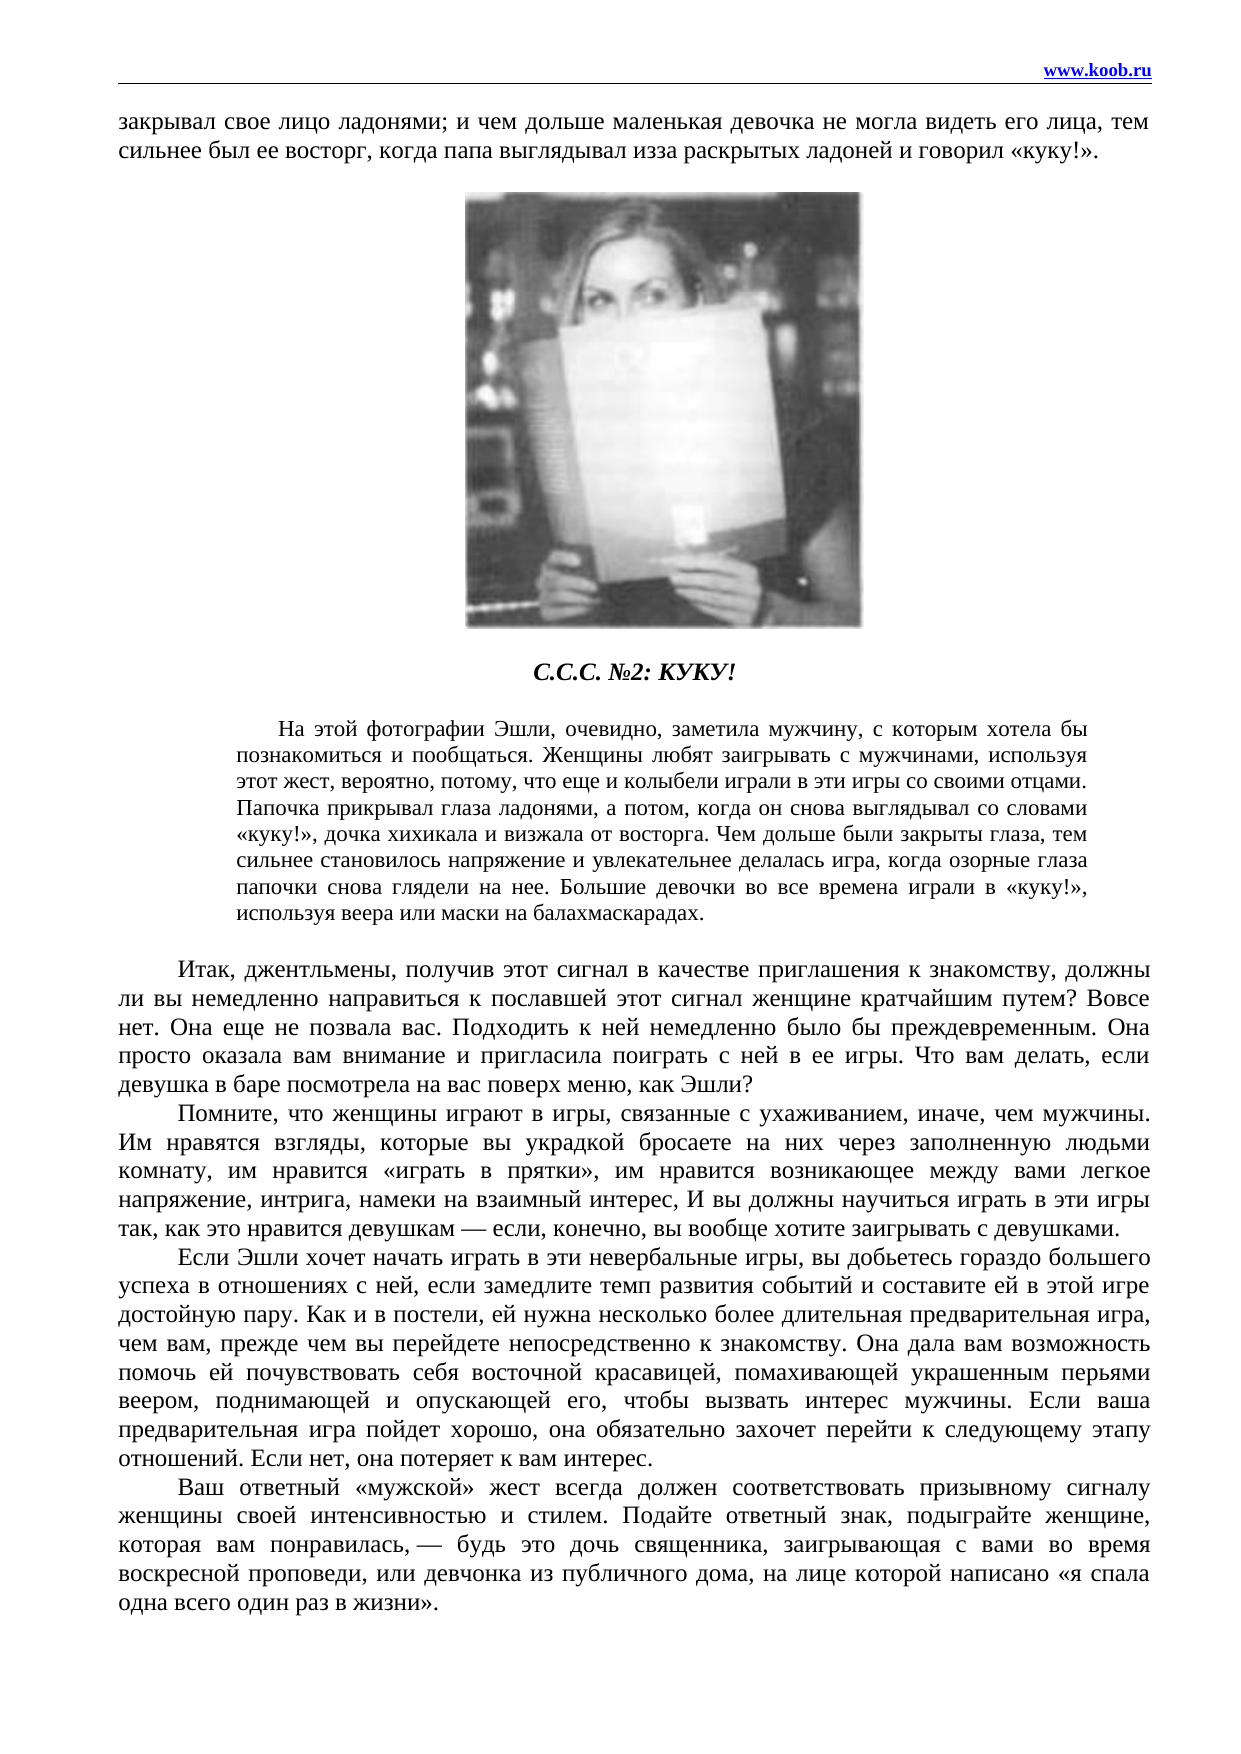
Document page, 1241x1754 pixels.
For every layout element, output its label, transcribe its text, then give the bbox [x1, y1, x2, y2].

picture [465, 192, 864, 629]
text Ваш ответный «мужской» жест всегда должен соответствовать призывному сигналу женщины своей интенсивностью и стилем. Подайте ответный знак, подыграйте женщине, которая вам понравилась, — будь это дочь священника, заигрывающая с вами во время воскресной проповеди, или девчонка из публичного дома, на лице которой написано «я спала одна всего один раз в жизни». [118, 1472, 1152, 1616]
text С.С.С. №2: КУКУ! [118, 657, 1152, 686]
text Итак, джентльмены, получив этот сигнал в качестве приглашения к знакомству, должны ли вы немедленно направиться к пославшей этот сигнал женщине кратчайшим путем? Вовсе нет. Она еще не позвала вас. Подходить к ней немедленно было бы преждевременным. Она просто оказала вам внимание и пригласила поиграть с ней в ее игры. Что вам делать, если девушка в баре посмотрела на вас поверх меню, как Эшли? [118, 954, 1152, 1098]
text Если Эшли хочет начать играть в эти невербальные игры, вы добьетесь гораздо большего успеха в отношениях с ней, если замедлите темп развития событий и составите ей в этой игре достойную пару. Как и в постели, ей нужна несколько более длительная предварительная игра, чем вам, прежде чем вы перейдете непосредственно к знакомству. Она дала вам возможность помочь ей почувствовать себя восточной красавицей, помахивающей украшенным перьями веером, поднимающей и опускающей его, чтобы вызвать интерес мужчины. Если ваша предварительная игра пойдет хорошо, она обязательно захочет перейти к следующему этапу отношений. Если нет, она потеряет к вам интерес. [118, 1242, 1152, 1472]
text На этой фотографии Эшли, очевидно, заметила мужчину, с которым хотела бы познакомиться и пообщаться. Женщины любят заигрывать с мужчинами, используя этот жест, вероятно, потому, что еще и колыбели играли в эти игры со своими отцами. Папочка прикрывал глаза ладонями, а потом, когда он снова выглядывал со словами «куку!», дочка хихикала и визжала от восторга. Чем дольше были закрыты глаза, тем сильнее становилось напряжение и увлекательнее делалась игра, когда озорные глаза папочки снова глядели на нее. Большие девочки во все времена играли в «куку!», используя веера или маски на балахмаскарадах. [236, 715, 1089, 926]
text закрывал свое лицо ладонями; и чем дольше маленькая девочка не могла видеть его лица, тем сильнее был ее восторг, когда папа выглядывал изза раскрытых ладоней и говорил «куку!». [118, 106, 1152, 164]
text Помните, что женщины играют в игры, связанные с ухаживанием, иначе, чем мужчины. Им нравятся взгляды, которые вы украдкой бросаете на них через заполненную людьми комнату, им нравится «играть в прятки», им нравится возникающее между вами легкое напряжение, интрига, намеки на взаимный интерес, И вы должны научиться играть в эти игры так, как это нравится девушкам — если, конечно, вы вообще хотите заигрывать с девушками. [118, 1098, 1152, 1242]
